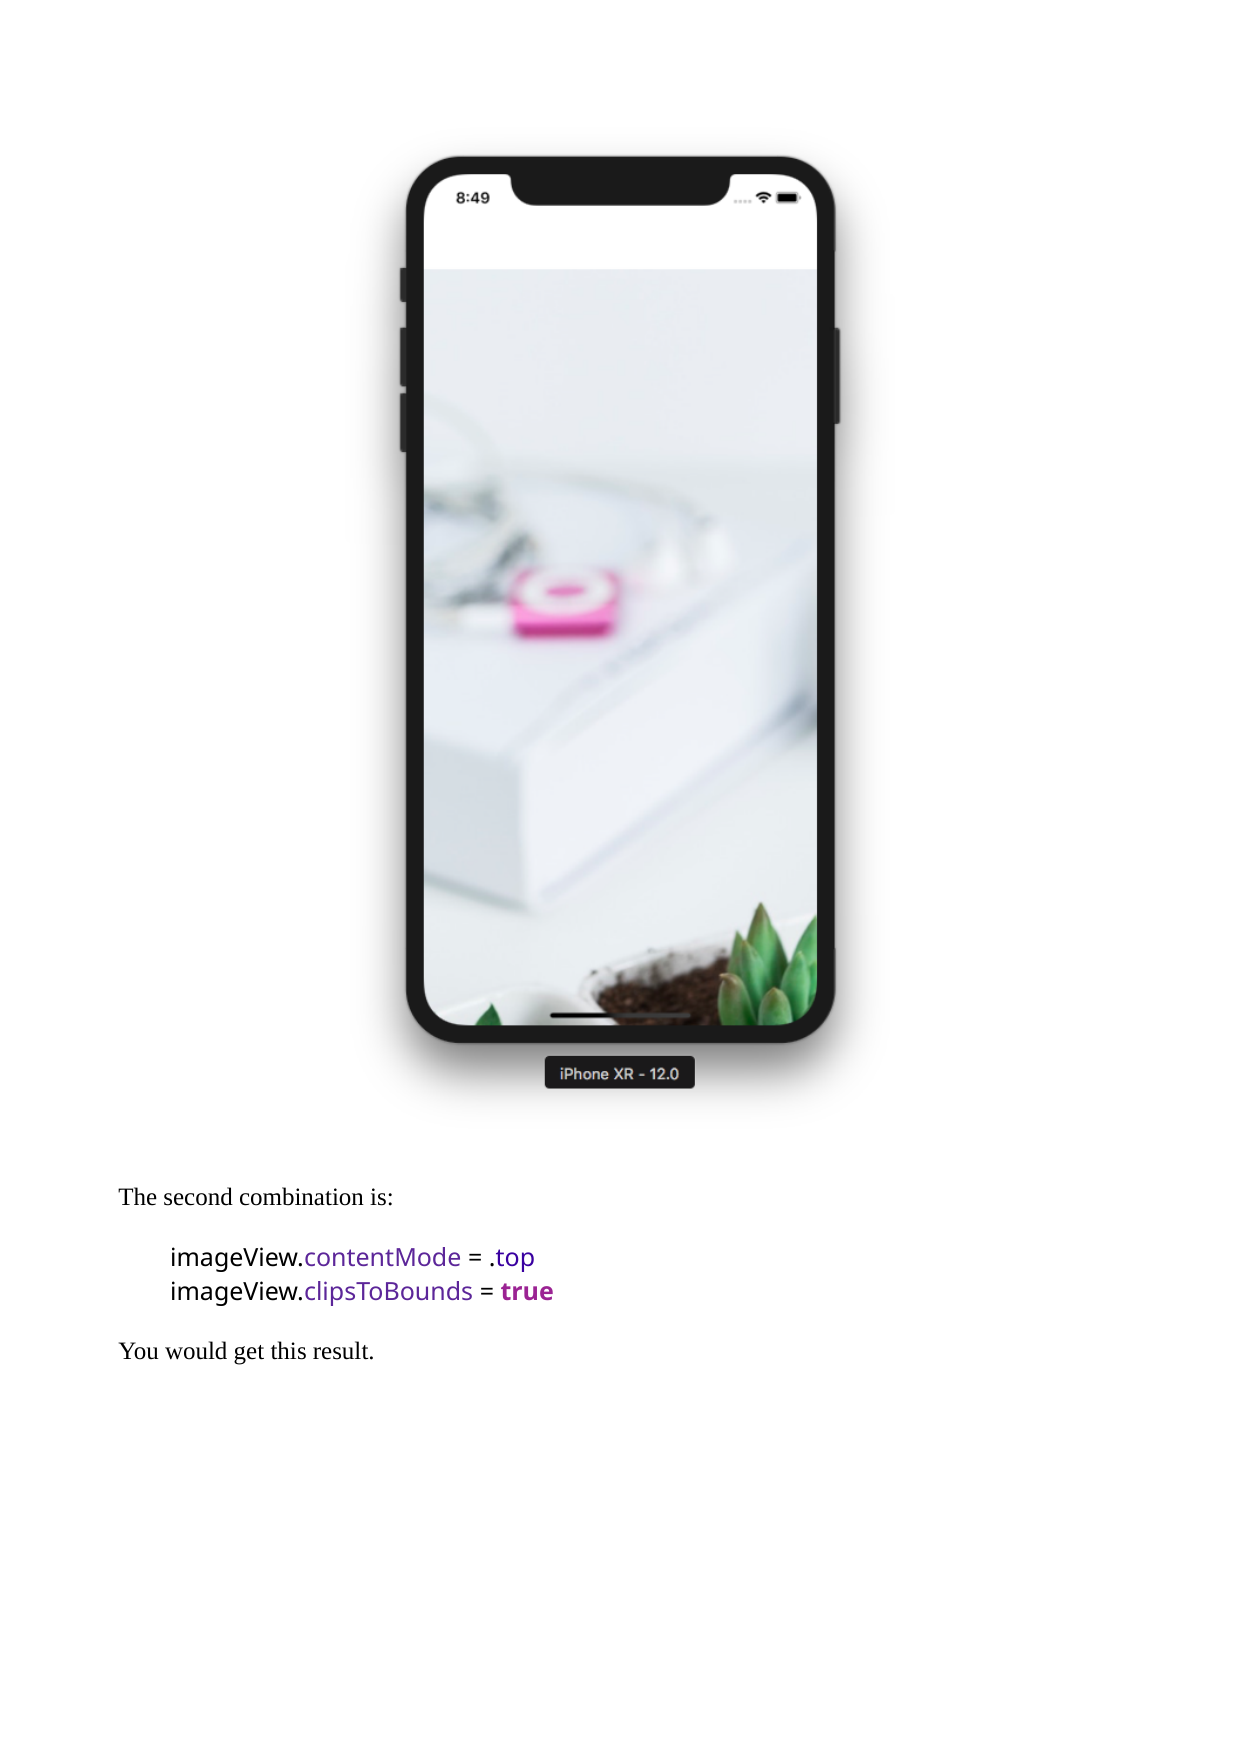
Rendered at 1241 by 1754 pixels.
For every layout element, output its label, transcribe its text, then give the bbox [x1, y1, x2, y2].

picture [330, 118, 911, 1138]
text imageView.contentMode = .top [118, 1239, 1122, 1273]
text You would get this result. [118, 1336, 1122, 1365]
text The second combination is: [118, 1182, 1122, 1211]
text imageView.clipsToBounds = true [118, 1273, 1122, 1307]
